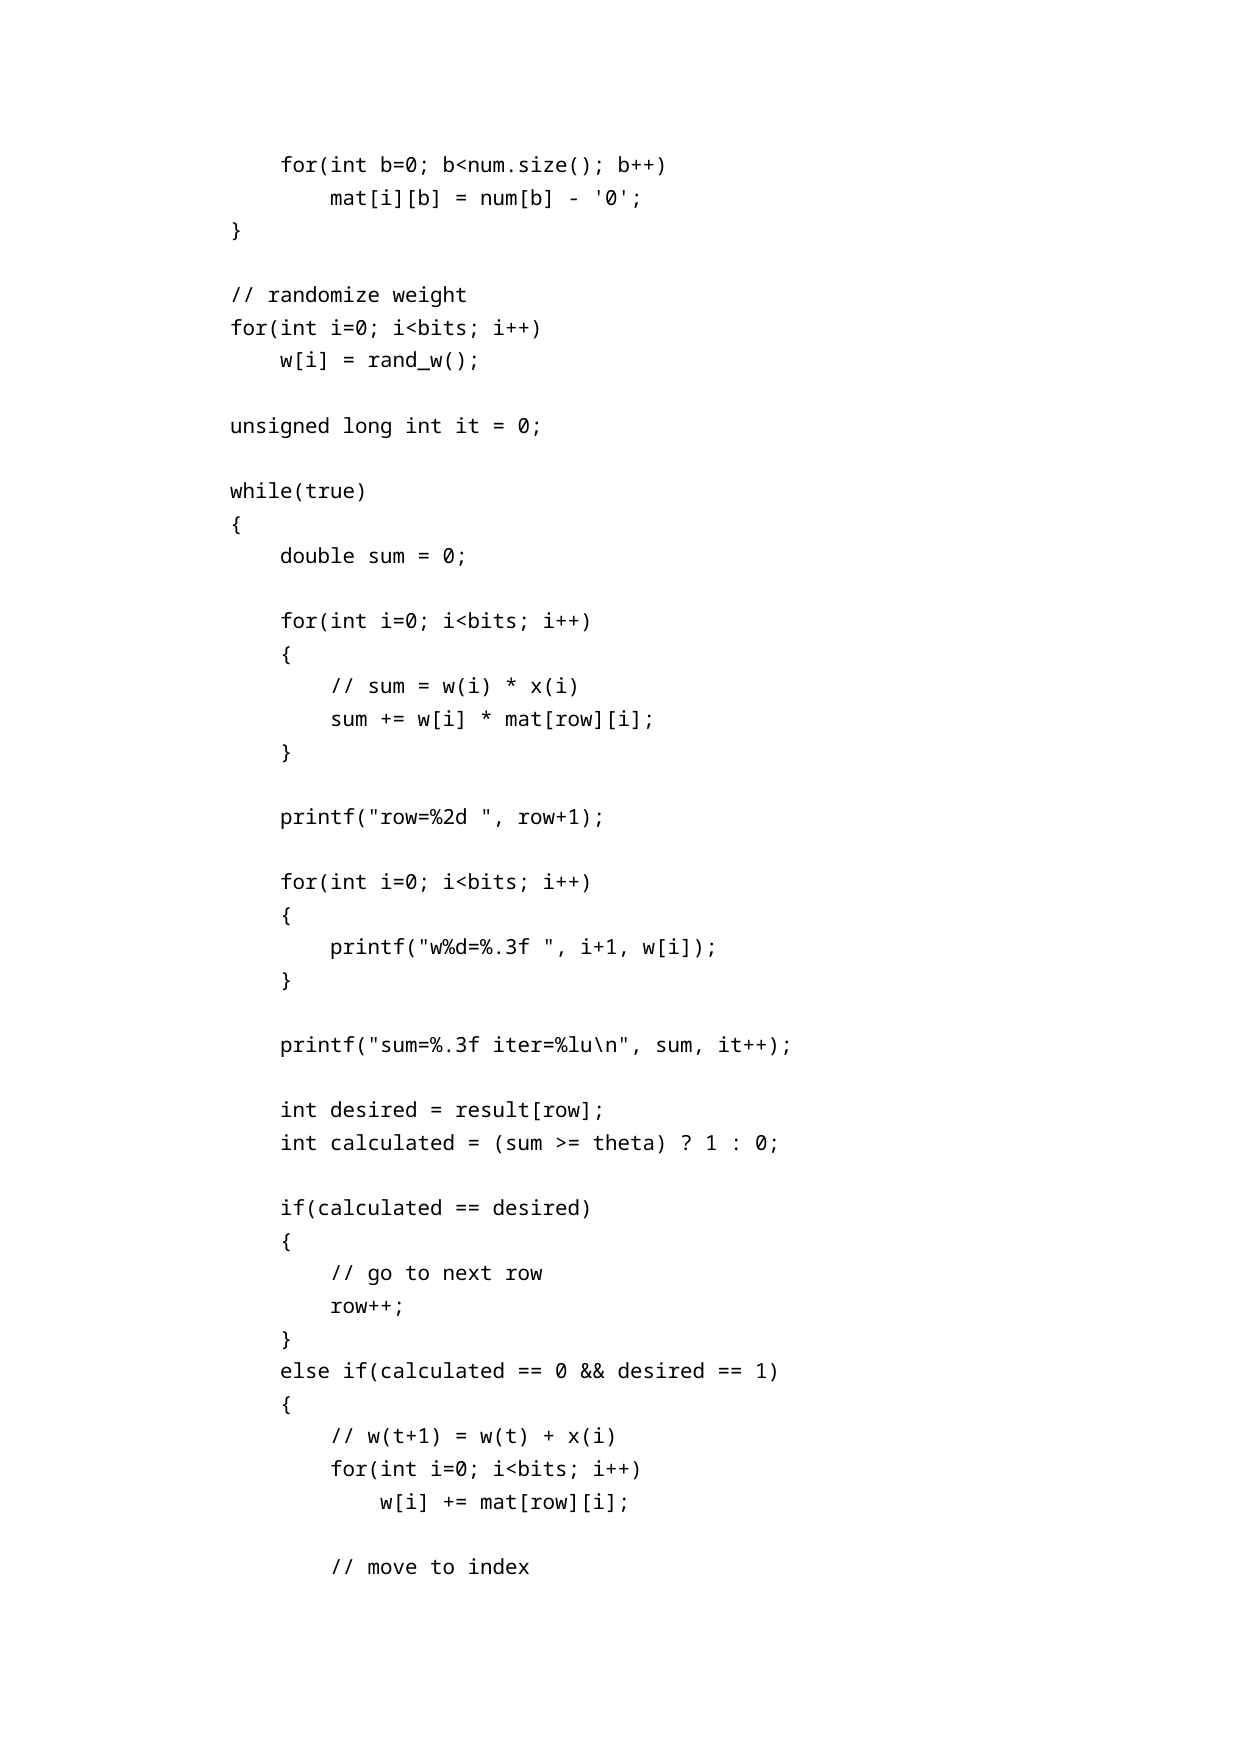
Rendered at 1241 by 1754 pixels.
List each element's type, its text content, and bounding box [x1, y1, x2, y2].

text int desired = result[row]; [180, 1096, 1091, 1124]
text double sum = 0; [180, 541, 1091, 570]
text unsigned long int it = 0; [180, 411, 1091, 439]
text // randomize weight [180, 280, 1091, 309]
text // sum = w(i) * x(i) [180, 672, 1091, 700]
text row++; [180, 1291, 1091, 1319]
text printf("w%d=%.3f ", i+1, w[i]); [180, 932, 1091, 961]
text w[i] += mat[row][i]; [180, 1487, 1091, 1515]
text printf("row=%2d ", row+1); [180, 802, 1091, 831]
text if(calculated == desired) [180, 1193, 1091, 1222]
text for(int b=0; b<num.size(); b++) [180, 150, 1091, 178]
text // move to index [180, 1552, 1091, 1580]
text { [180, 900, 1091, 928]
text for(int i=0; i<bits; i++) [180, 313, 1091, 341]
text for(int i=0; i<bits; i++) [180, 867, 1091, 896]
text } [180, 965, 1091, 993]
text mat[i][b] = num[b] - '0'; [180, 183, 1091, 211]
text for(int i=0; i<bits; i++) [180, 1454, 1091, 1483]
text while(true) [180, 476, 1091, 504]
text { [180, 509, 1091, 537]
text { [180, 639, 1091, 667]
text int calculated = (sum >= theta) ? 1 : 0; [180, 1128, 1091, 1157]
text // w(t+1) = w(t) + x(i) [180, 1422, 1091, 1450]
text { [180, 1389, 1091, 1417]
text // go to next row [180, 1258, 1091, 1287]
text for(int i=0; i<bits; i++) [180, 606, 1091, 635]
text else if(calculated == 0 && desired == 1) [180, 1356, 1091, 1385]
text sum += w[i] * mat[row][i]; [180, 704, 1091, 733]
text } [180, 215, 1091, 244]
text } [180, 737, 1091, 765]
text } [180, 1324, 1091, 1352]
text { [180, 1226, 1091, 1254]
text w[i] = rand_w(); [180, 346, 1091, 374]
text printf("sum=%.3f iter=%lu\n", sum, it++); [180, 1030, 1091, 1059]
